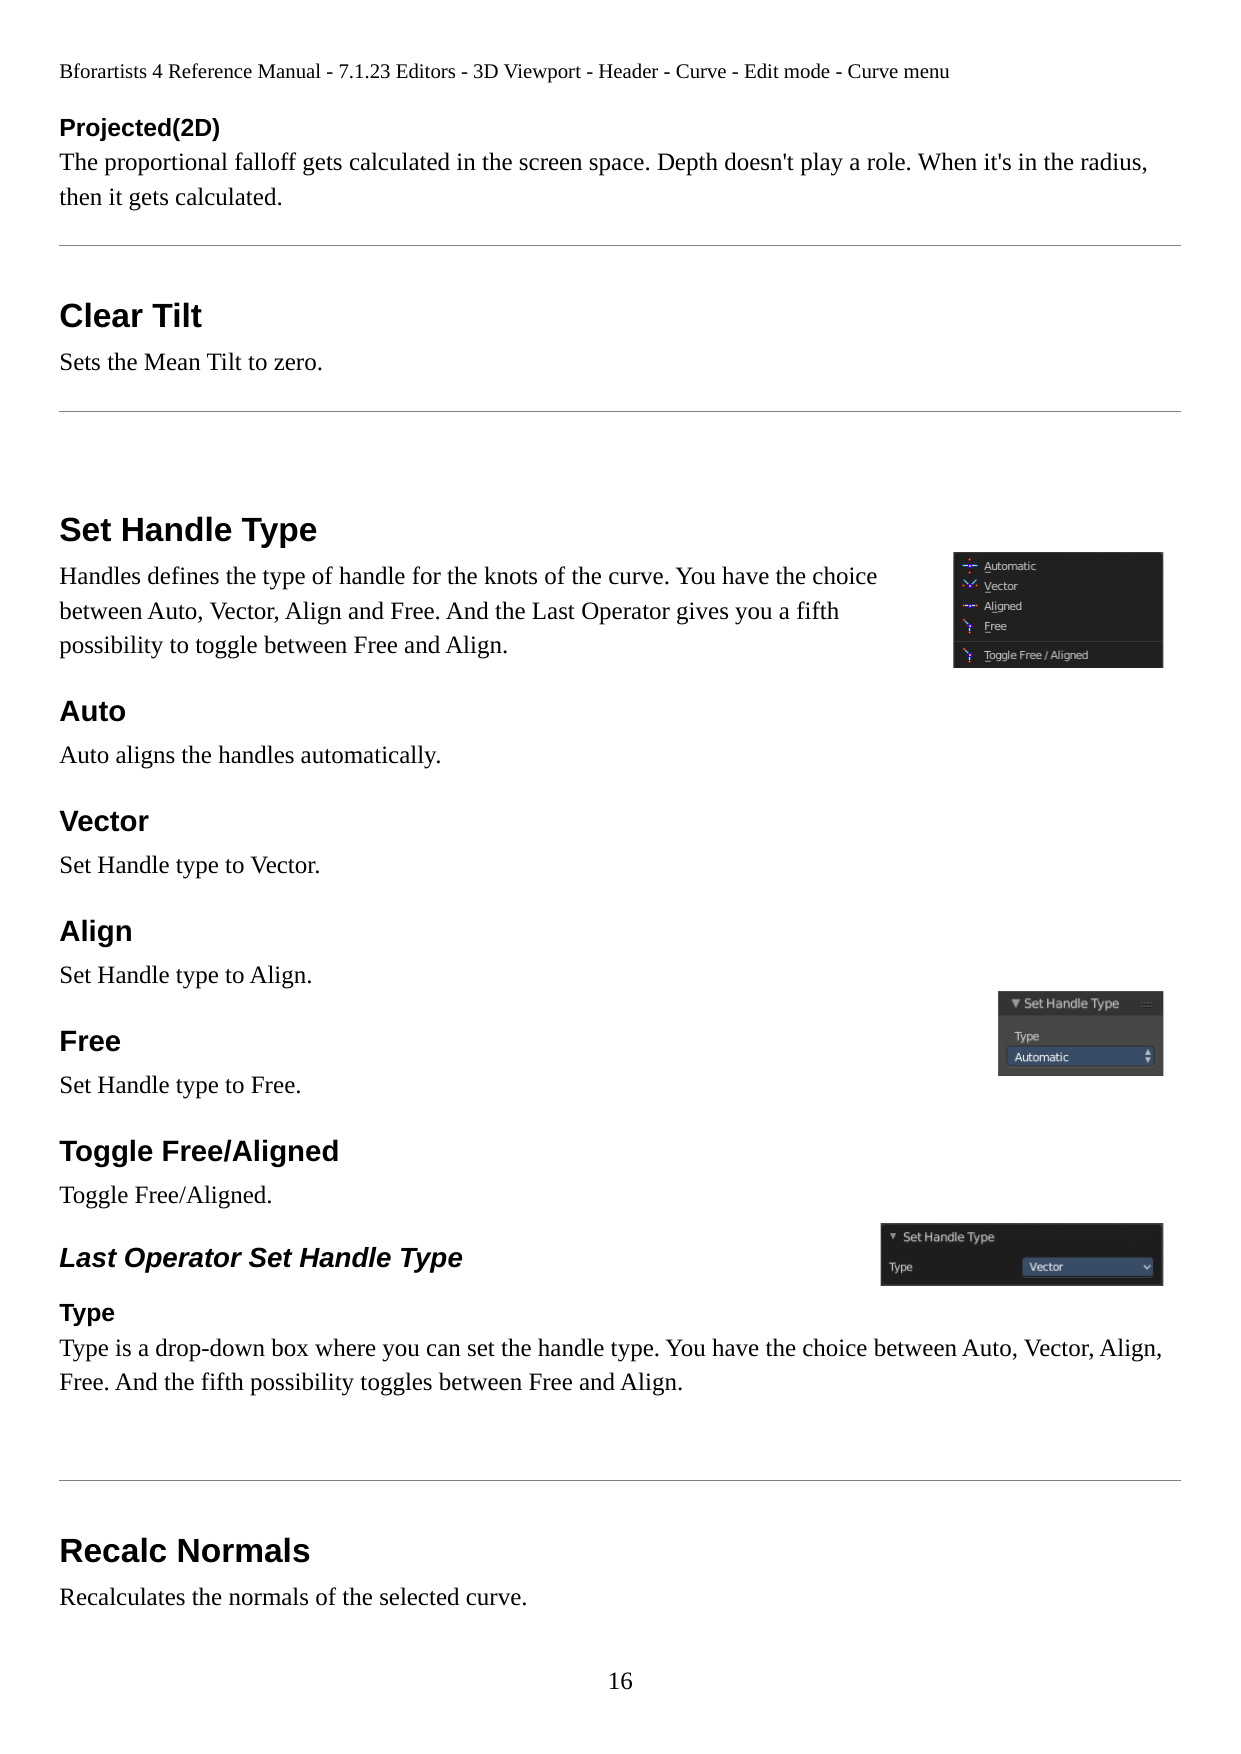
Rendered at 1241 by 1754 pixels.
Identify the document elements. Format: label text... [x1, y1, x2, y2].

subtitle Type [59, 1298, 1181, 1327]
subtitle Clear Tilt [59, 296, 1181, 334]
text Handles defines the type of handle for the knots of the curve. You have the choice between Auto, Vector, Align and Free. And the Last Operator gives you a fifth possibility to toggle between Free and Align. [59, 561, 953, 659]
picture [880, 1223, 1164, 1286]
picture [953, 552, 1164, 668]
subtitle Recalc Normals [59, 1531, 1181, 1569]
subtitle Last Operator Set Handle Type [59, 1241, 880, 1273]
subtitle Set Handle Type [59, 510, 1181, 549]
text Set Handle type to Align. [59, 960, 1181, 989]
text Recalculates the normals of the selected curve. [59, 1582, 1181, 1611]
subtitle Auto [59, 694, 1181, 728]
text Auto aligns the handles automatically. [59, 740, 1181, 769]
text The proportional falloff gets calculated in the screen space. Depth doesn't play a role. When it's in the radius, then it gets calculated. [59, 147, 1181, 211]
subtitle Toggle Free/Aligned [59, 1133, 1181, 1167]
text Set Handle type to Free. [59, 1070, 1181, 1099]
subtitle Align [59, 914, 1181, 947]
text Sets the Mean Tilt to zero. [59, 347, 1181, 376]
subtitle Projected(2D) [59, 113, 1181, 141]
text Set Handle type to Vector. [59, 850, 1181, 879]
subtitle [1164, 1024, 1181, 1057]
picture [998, 991, 1164, 1076]
text Toggle Free/Aligned. [59, 1180, 1181, 1208]
subtitle Vector [59, 804, 1181, 838]
subtitle Free [59, 1024, 998, 1057]
text Type is a drop-down box where you can set the handle type. You have the choice between Auto, Vector, Align, Free. And the fifth possibility toggles between Free and Align. [59, 1333, 1181, 1396]
